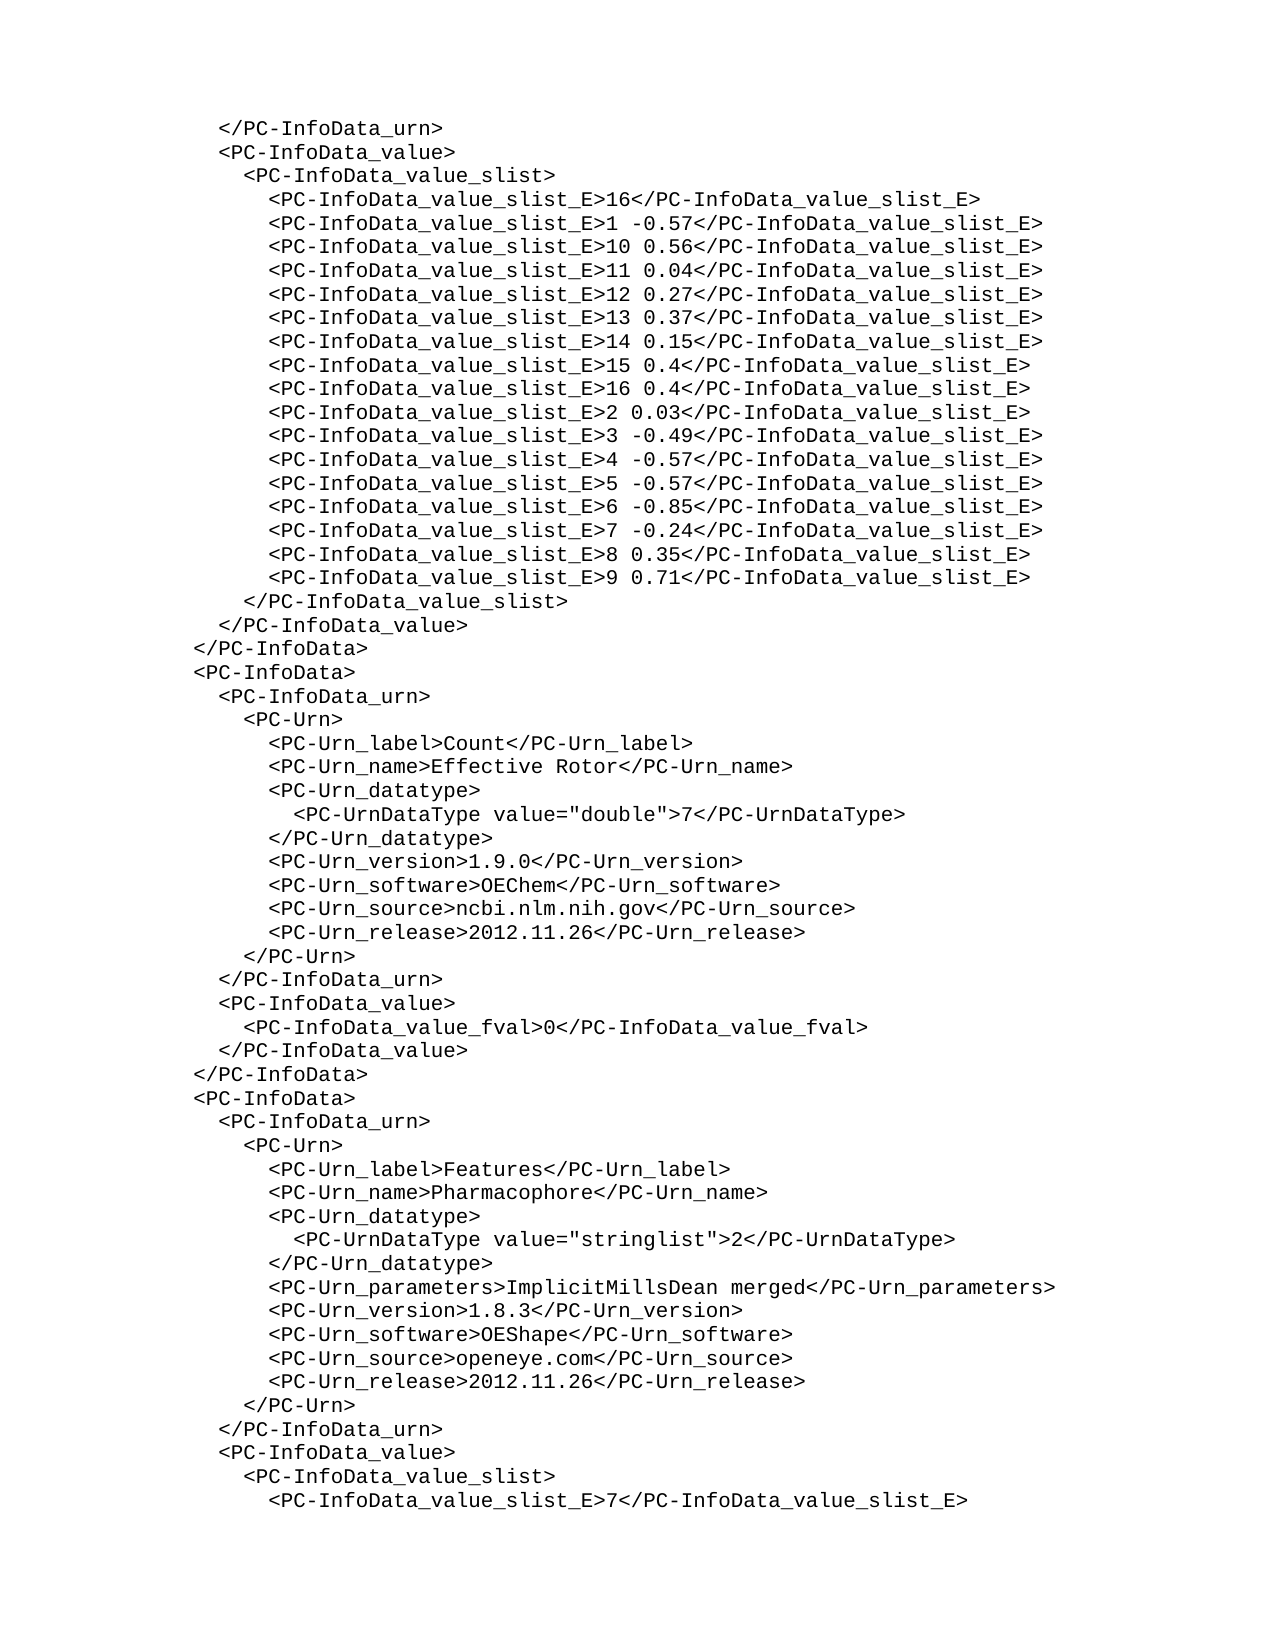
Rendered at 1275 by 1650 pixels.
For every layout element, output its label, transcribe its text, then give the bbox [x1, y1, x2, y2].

text <PC-InfoData_value_slist_E>10 0.56</PC-InfoData_value_slist_E> [118, 236, 1157, 260]
text <PC-Urn_label>Features</PC-Urn_label> [118, 1158, 1157, 1182]
text <PC-InfoData_value> [118, 993, 1157, 1017]
text <PC-InfoData_value_slist_E>15 0.4</PC-InfoData_value_slist_E> [118, 354, 1157, 378]
text <PC-InfoData_urn> [118, 1111, 1157, 1135]
text <PC-Urn_name>Pharmacophore</PC-Urn_name> [118, 1182, 1157, 1206]
text <PC-Urn_version>1.9.0</PC-Urn_version> [118, 851, 1157, 875]
text <PC-UrnDataType value="double">7</PC-UrnDataType> [118, 804, 1157, 827]
text </PC-InfoData_urn> [118, 1419, 1157, 1442]
text </PC-Urn_datatype> [118, 827, 1157, 851]
text <PC-Urn_parameters>ImplicitMillsDean merged</PC-Urn_parameters> [118, 1277, 1157, 1300]
text </PC-InfoData> [118, 1064, 1157, 1088]
text <PC-InfoData_value_slist_E>16</PC-InfoData_value_slist_E> [118, 189, 1157, 213]
text <PC-InfoData_value_slist_E>6 -0.85</PC-InfoData_value_slist_E> [118, 496, 1157, 520]
text <PC-InfoData_value_slist_E>12 0.27</PC-InfoData_value_slist_E> [118, 284, 1157, 307]
text <PC-Urn_label>Count</PC-Urn_label> [118, 733, 1157, 757]
text <PC-InfoData_value_slist_E>4 -0.57</PC-InfoData_value_slist_E> [118, 449, 1157, 473]
text </PC-InfoData_urn> [118, 969, 1157, 993]
text </PC-InfoData> [118, 638, 1157, 662]
text <PC-InfoData_value_slist_E>14 0.15</PC-InfoData_value_slist_E> [118, 331, 1157, 354]
text <PC-Urn_datatype> [118, 780, 1157, 804]
text <PC-InfoData> [118, 662, 1157, 686]
text <PC-InfoData_value_slist_E>3 -0.49</PC-InfoData_value_slist_E> [118, 426, 1157, 449]
text <PC-InfoData_value_slist_E>7 -0.24</PC-InfoData_value_slist_E> [118, 520, 1157, 544]
text <PC-InfoData_value_fval>0</PC-InfoData_value_fval> [118, 1017, 1157, 1040]
text <PC-Urn> [118, 709, 1157, 733]
text <PC-Urn_source>ncbi.nlm.nih.gov</PC-Urn_source> [118, 898, 1157, 922]
text <PC-Urn_release>2012.11.26</PC-Urn_release> [118, 1371, 1157, 1395]
text <PC-InfoData_value> [118, 1442, 1157, 1466]
text <PC-Urn_datatype> [118, 1206, 1157, 1229]
text <PC-InfoData_value> [118, 142, 1157, 165]
text <PC-InfoData_value_slist_E>9 0.71</PC-InfoData_value_slist_E> [118, 567, 1157, 591]
text <PC-InfoData_value_slist_E>5 -0.57</PC-InfoData_value_slist_E> [118, 473, 1157, 496]
text <PC-InfoData_value_slist_E>13 0.37</PC-InfoData_value_slist_E> [118, 307, 1157, 331]
text </PC-Urn> [118, 1395, 1157, 1419]
text <PC-Urn_software>OEShape</PC-Urn_software> [118, 1324, 1157, 1348]
text <PC-Urn_name>Effective Rotor</PC-Urn_name> [118, 757, 1157, 780]
text <PC-InfoData_value_slist_E>8 0.35</PC-InfoData_value_slist_E> [118, 544, 1157, 567]
text <PC-InfoData_value_slist_E>7</PC-InfoData_value_slist_E> [118, 1489, 1157, 1513]
text <PC-Urn_software>OEChem</PC-Urn_software> [118, 875, 1157, 898]
text </PC-InfoData_value> [118, 1040, 1157, 1064]
text </PC-InfoData_urn> [118, 118, 1157, 142]
text </PC-Urn> [118, 946, 1157, 969]
text <PC-Urn_release>2012.11.26</PC-Urn_release> [118, 922, 1157, 946]
text </PC-InfoData_value_slist> [118, 591, 1157, 615]
text <PC-InfoData_value_slist_E>16 0.4</PC-InfoData_value_slist_E> [118, 378, 1157, 402]
text </PC-Urn_datatype> [118, 1253, 1157, 1277]
text <PC-InfoData_value_slist_E>2 0.03</PC-InfoData_value_slist_E> [118, 402, 1157, 426]
text <PC-InfoData_value_slist> [118, 1466, 1157, 1489]
text <PC-InfoData> [118, 1088, 1157, 1111]
text <PC-InfoData_value_slist> [118, 165, 1157, 189]
text <PC-InfoData_value_slist_E>11 0.04</PC-InfoData_value_slist_E> [118, 260, 1157, 284]
text <PC-InfoData_urn> [118, 686, 1157, 709]
text <PC-Urn_source>openeye.com</PC-Urn_source> [118, 1348, 1157, 1371]
text <PC-Urn_version>1.8.3</PC-Urn_version> [118, 1300, 1157, 1324]
text <PC-Urn> [118, 1135, 1157, 1158]
text <PC-InfoData_value_slist_E>1 -0.57</PC-InfoData_value_slist_E> [118, 213, 1157, 236]
text <PC-UrnDataType value="stringlist">2</PC-UrnDataType> [118, 1229, 1157, 1253]
text </PC-InfoData_value> [118, 615, 1157, 638]
